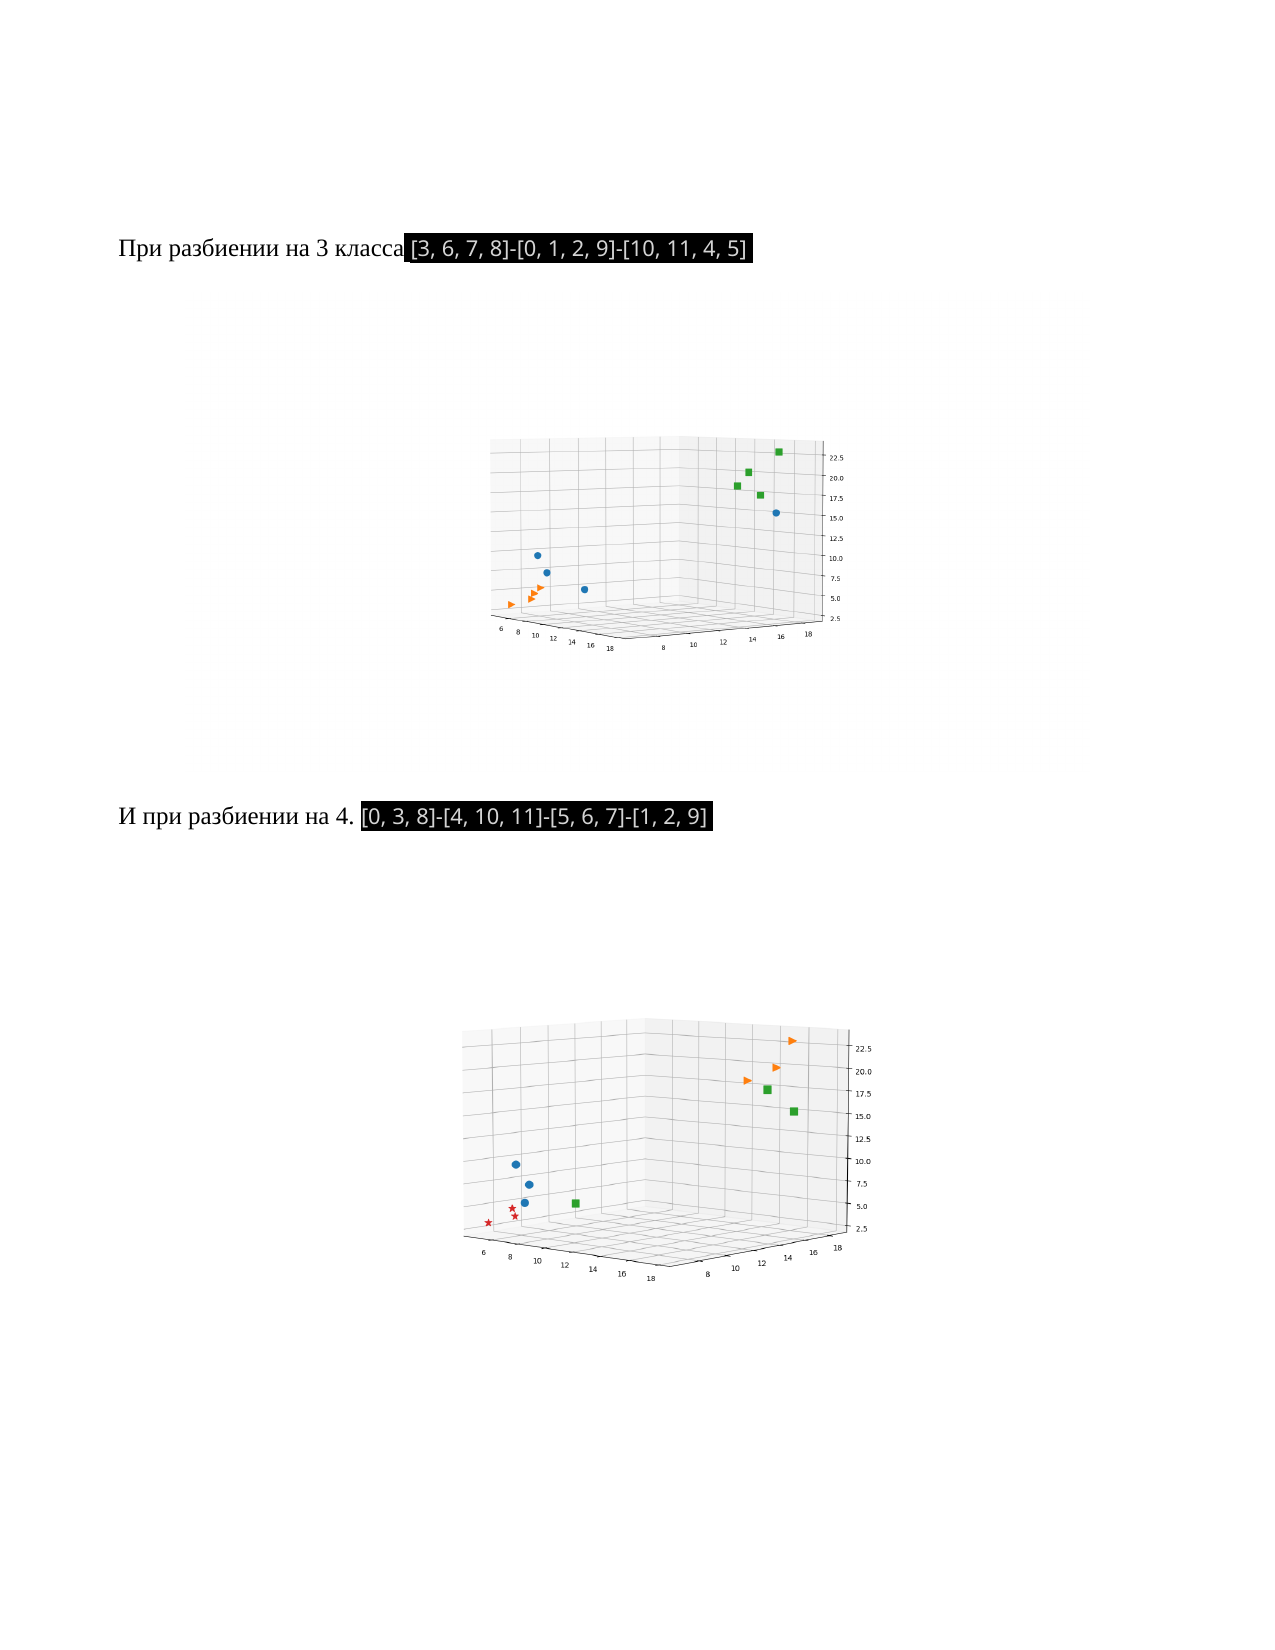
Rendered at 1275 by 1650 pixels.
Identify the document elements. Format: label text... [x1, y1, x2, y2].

picture [185, 292, 1090, 772]
text И при разбиении на 4. [0, 3, 8]-[4, 10, 11]-[5, 6, 7]-[1, 2, 9] [118, 801, 1157, 831]
picture [118, 860, 1157, 1411]
text При разбиении на 3 класса [3, 6, 7, 8]-[0, 1, 2, 9]-[10, 11, 4, 5] [118, 233, 1157, 263]
